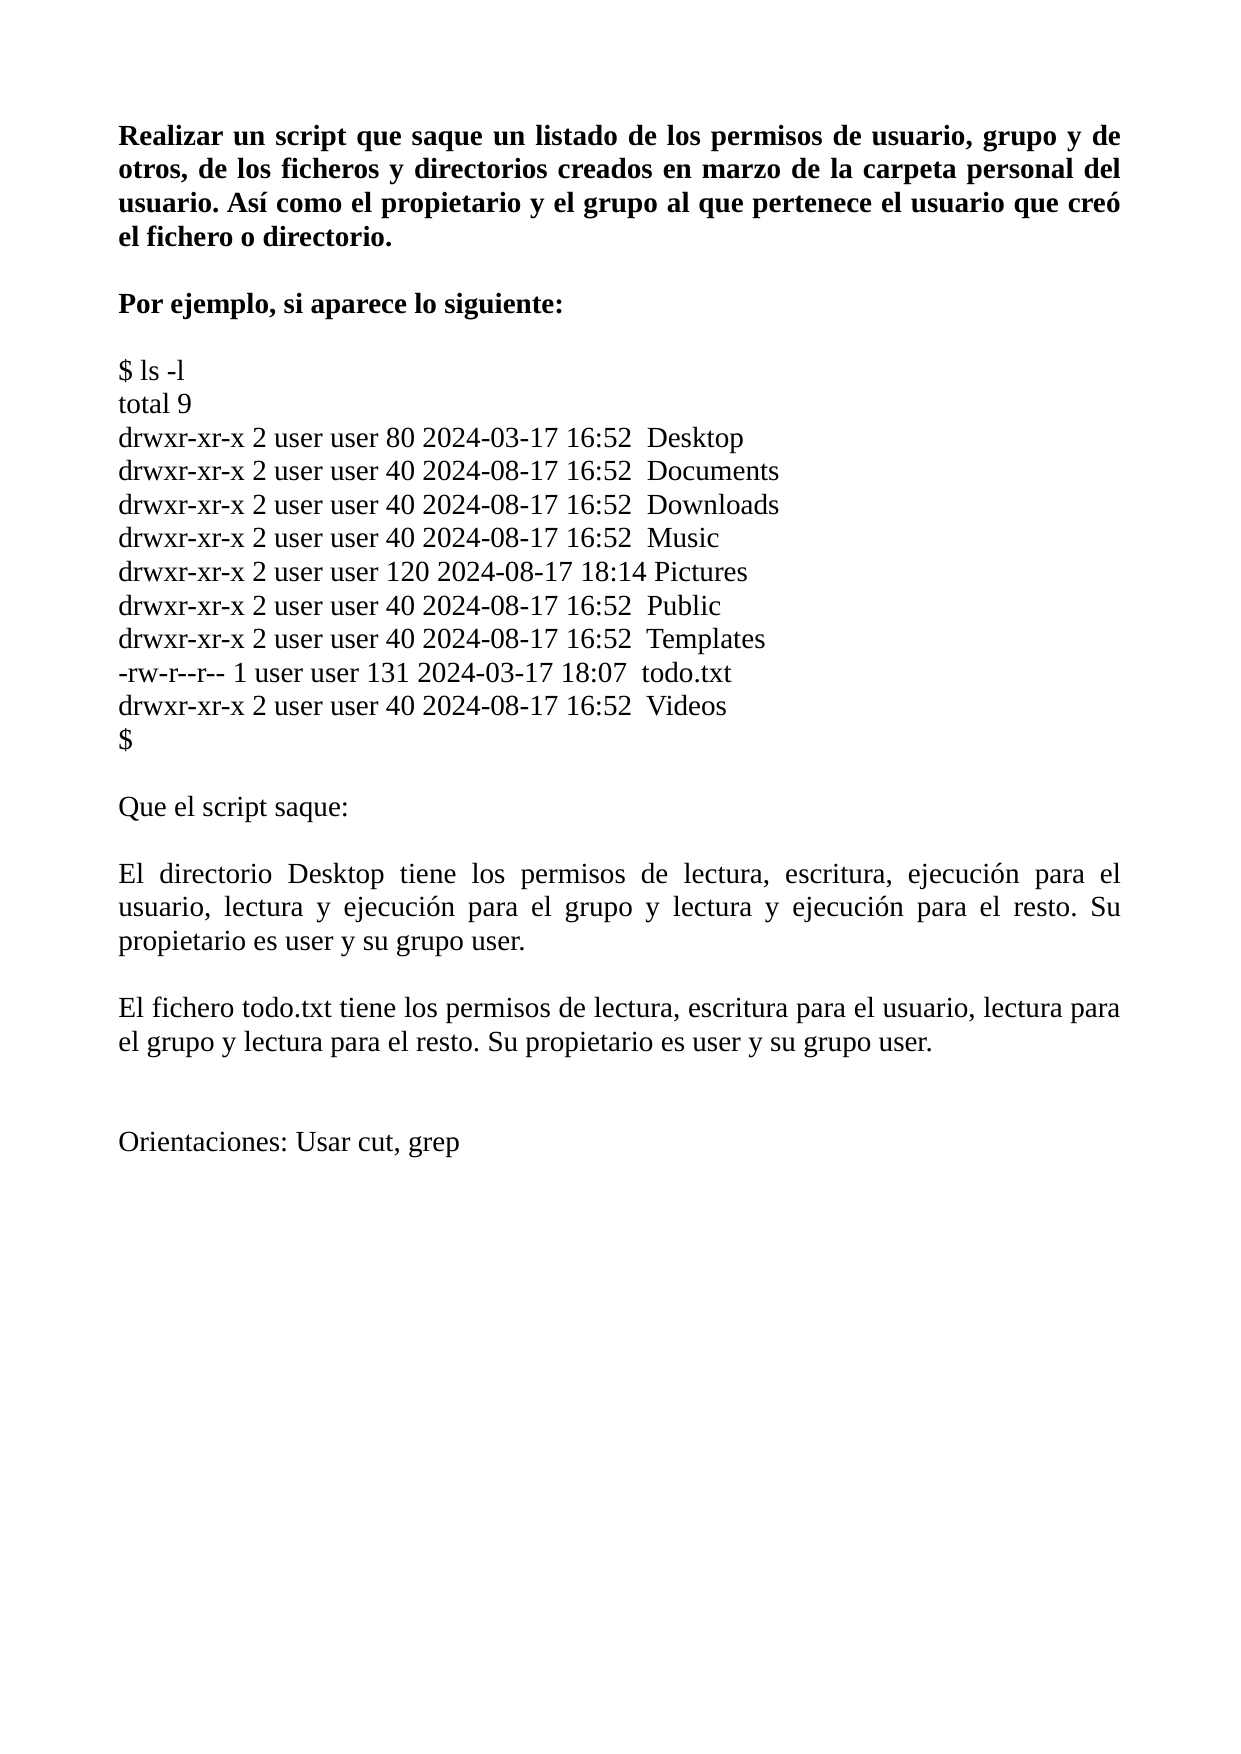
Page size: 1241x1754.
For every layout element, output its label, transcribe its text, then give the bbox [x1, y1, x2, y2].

text El fichero todo.txt tiene los permisos de lectura, escritura para el usuario, lectura para el grupo y lectura para el resto. Su propietario es user y su grupo user. [118, 990, 1122, 1057]
text El directorio Desktop tiene los permisos de lectura, escritura, ejecución para el usuario, lectura y ejecución para el grupo y lectura y ejecución para el resto. Su propietario es user y su grupo user. [118, 856, 1122, 957]
text $ ls -l total 9 drwxr-xr-x 2 user user 80 2024-03-17 16:52 Desktop drwxr-xr-x 2 user user 40 2024-08-17 16:52 Documents drwxr-xr-x 2 user user 40 2024-08-17 16:52 Downloads drwxr-xr-x 2 user user 40 2024-08-17 16:52 Music drwxr-xr-x 2 user user 120 2024-08-17 18:14 Pictures drwxr-xr-x 2 user user 40 2024-08-17 16:52 Public drwxr-xr-x 2 user user 40 2024-08-17 16:52 Templates -rw-r--r-- 1 user user 131 2024-03-17 18:07 todo.txt drwxr-xr-x 2 user user 40 2024-08-17 16:52 Videos $ [118, 353, 1122, 755]
text Orientaciones: Usar cut, grep [118, 1124, 1122, 1158]
text Por ejemplo, si aparece lo siguiente: [118, 286, 1122, 319]
text Que el script saque: [118, 789, 1122, 822]
text Realizar un script que saque un listado de los permisos de usuario, grupo y de otros, de los ficheros y directorios creados en marzo de la carpeta personal del usuario. Así como el propietario y el grupo al que pertenece el usuario que creó el fichero o directorio. [118, 118, 1122, 252]
